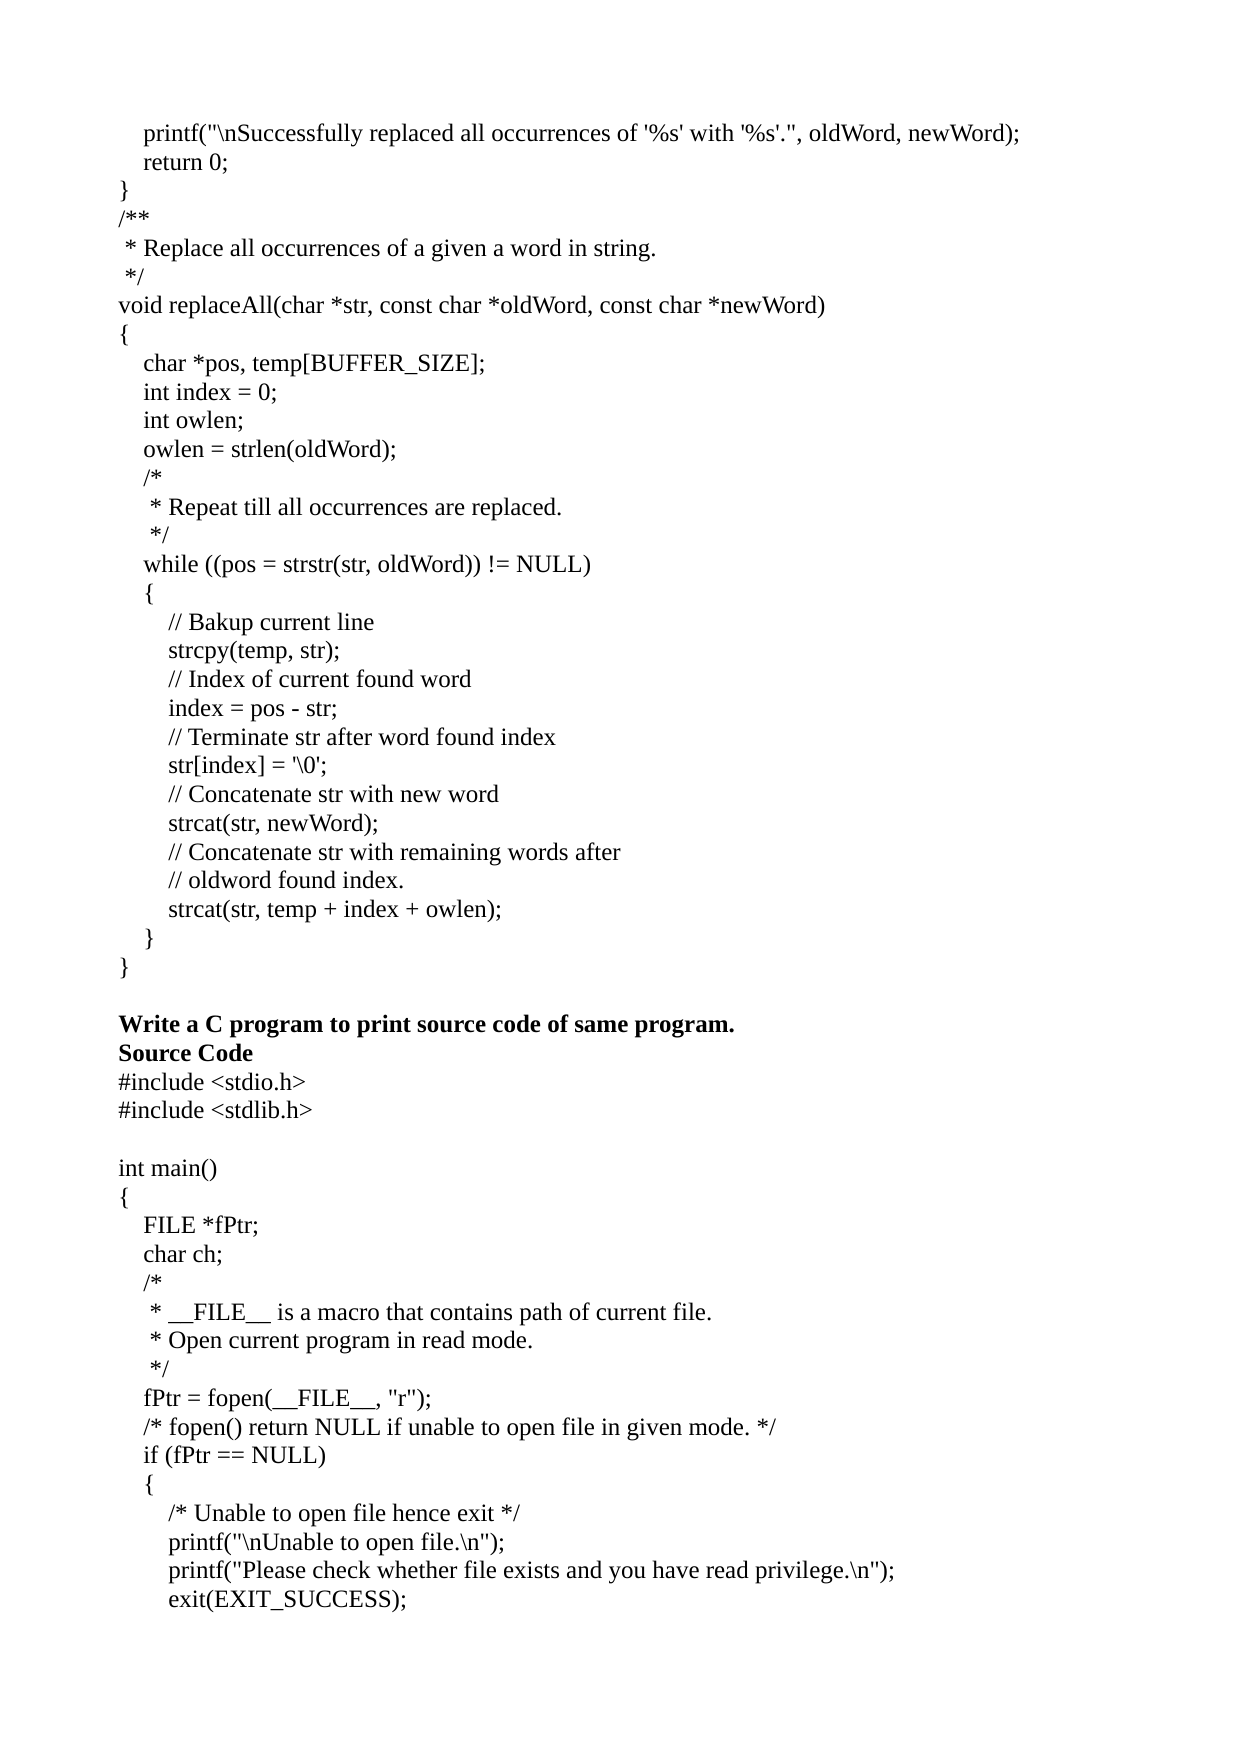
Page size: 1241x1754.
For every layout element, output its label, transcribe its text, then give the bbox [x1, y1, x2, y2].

text */ [118, 262, 1122, 291]
text // Terminate str after word found index [118, 722, 1122, 751]
text printf("\nUnable to open file.\n"); [118, 1527, 1122, 1556]
text char ch; [118, 1239, 1122, 1268]
text FILE *fPtr; [118, 1211, 1122, 1239]
text /* [118, 1268, 1122, 1297]
text #include <stdlib.h> [118, 1096, 1122, 1124]
text * Replace all occurrences of a given a word in string. [118, 233, 1122, 262]
text // Concatenate str with remaining words after [118, 837, 1122, 866]
text /* fopen() return NULL if unable to open file in given mode. */ [118, 1412, 1122, 1441]
text /* [118, 463, 1122, 492]
text void replaceAll(char *str, const char *oldWord, const char *newWord) [118, 291, 1122, 319]
text str[index] = '\0'; [118, 751, 1122, 779]
text } [118, 923, 1122, 952]
text // oldword found index. [118, 866, 1122, 894]
text char *pos, temp[BUFFER_SIZE]; [118, 348, 1122, 377]
text // Concatenate str with new word [118, 779, 1122, 808]
text strcat(str, temp + index + owlen); [118, 894, 1122, 923]
text } [118, 952, 1122, 981]
text /* Unable to open file hence exit */ [118, 1498, 1122, 1527]
text { [118, 1469, 1122, 1498]
text Source Code [118, 1038, 1122, 1067]
text printf("Please check whether file exists and you have read privilege.\n"); [118, 1556, 1122, 1584]
text while ((pos = strstr(str, oldWord)) != NULL) [118, 549, 1122, 578]
text */ [118, 521, 1122, 549]
text int owlen; [118, 406, 1122, 434]
text // Index of current found word [118, 664, 1122, 693]
text int index = 0; [118, 377, 1122, 406]
text printf("\nSuccessfully replaced all occurrences of '%s' with '%s'.", oldWord, newWord); [118, 118, 1122, 147]
text exit(EXIT_SUCCESS); [118, 1584, 1122, 1613]
text index = pos - str; [118, 693, 1122, 722]
text } [118, 176, 1122, 204]
text #include <stdio.h> [118, 1067, 1122, 1096]
text if (fPtr == NULL) [118, 1441, 1122, 1469]
text owlen = strlen(oldWord); [118, 434, 1122, 463]
text return 0; [118, 147, 1122, 176]
text // Bakup current line [118, 607, 1122, 636]
text { [118, 1182, 1122, 1211]
text /** [118, 204, 1122, 233]
text * Repeat till all occurrences are replaced. [118, 492, 1122, 521]
text * Open current program in read mode. [118, 1326, 1122, 1354]
text { [118, 319, 1122, 348]
text strcat(str, newWord); [118, 808, 1122, 837]
text */ [118, 1354, 1122, 1383]
text fPtr = fopen(__FILE__, "r"); [118, 1383, 1122, 1412]
text * __FILE__ is a macro that contains path of current file. [118, 1297, 1122, 1326]
text int main() [118, 1153, 1122, 1182]
text strcpy(temp, str); [118, 636, 1122, 664]
text { [118, 578, 1122, 607]
text Write a C program to print source code of same program. [118, 1009, 1122, 1038]
